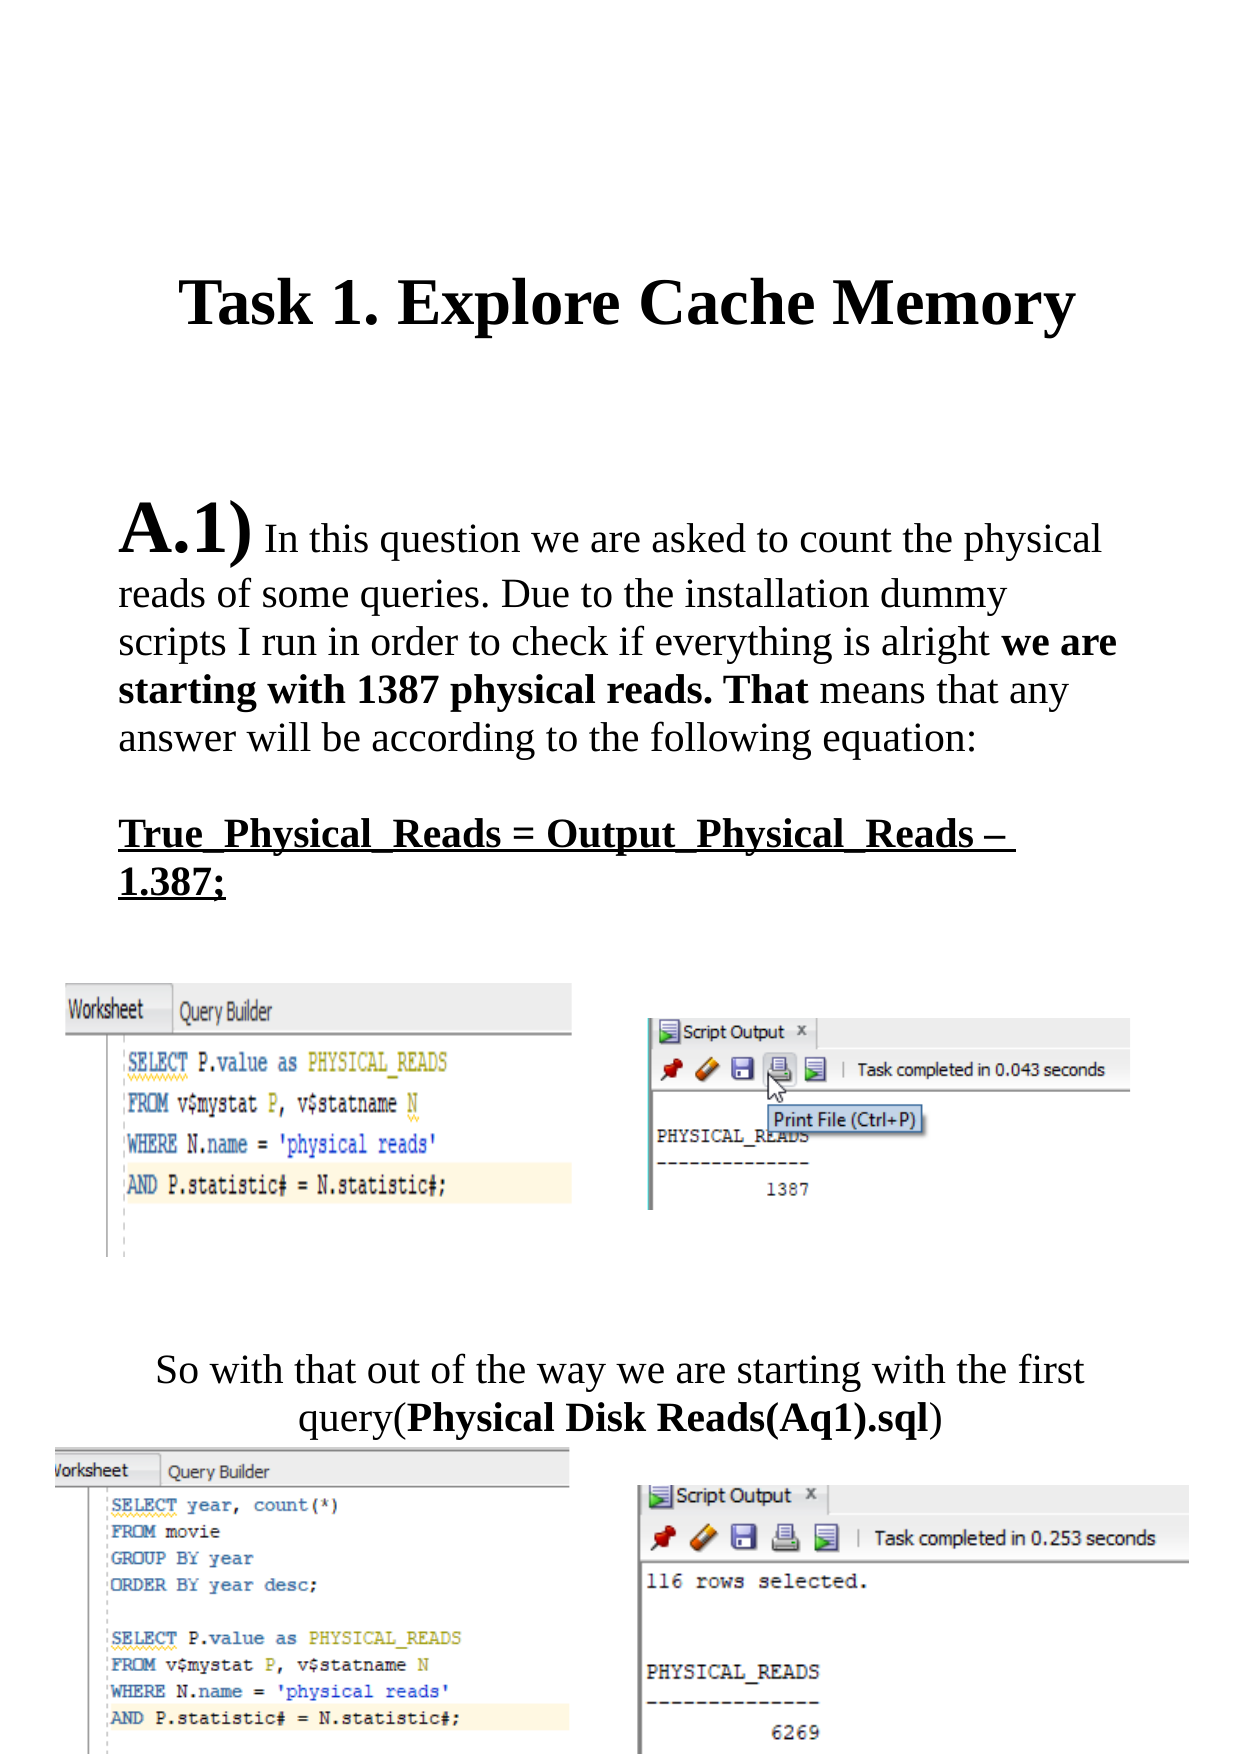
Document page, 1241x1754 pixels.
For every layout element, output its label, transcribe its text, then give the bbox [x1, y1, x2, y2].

picture [55, 1447, 570, 1754]
text True_Physical_Reads = Output_Physical_Reads – 1.387; [118, 808, 1122, 904]
picture [65, 983, 572, 1257]
text So with that out of the way we are starting with the first query(Physical Disk Reads(Aq1).sql) [118, 1345, 1122, 1441]
picture [647, 1018, 1131, 1210]
picture [637, 1485, 1189, 1754]
text Task 1. Explore Cache Memory [118, 262, 1122, 338]
text A.1) In this question we are asked to count the physical reads of some queries. Due to the installation dummy scripts I run in order to check if everything is alright we are starting with 1387 physical reads. That means that any answer will be according to the following equation: [118, 482, 1122, 760]
